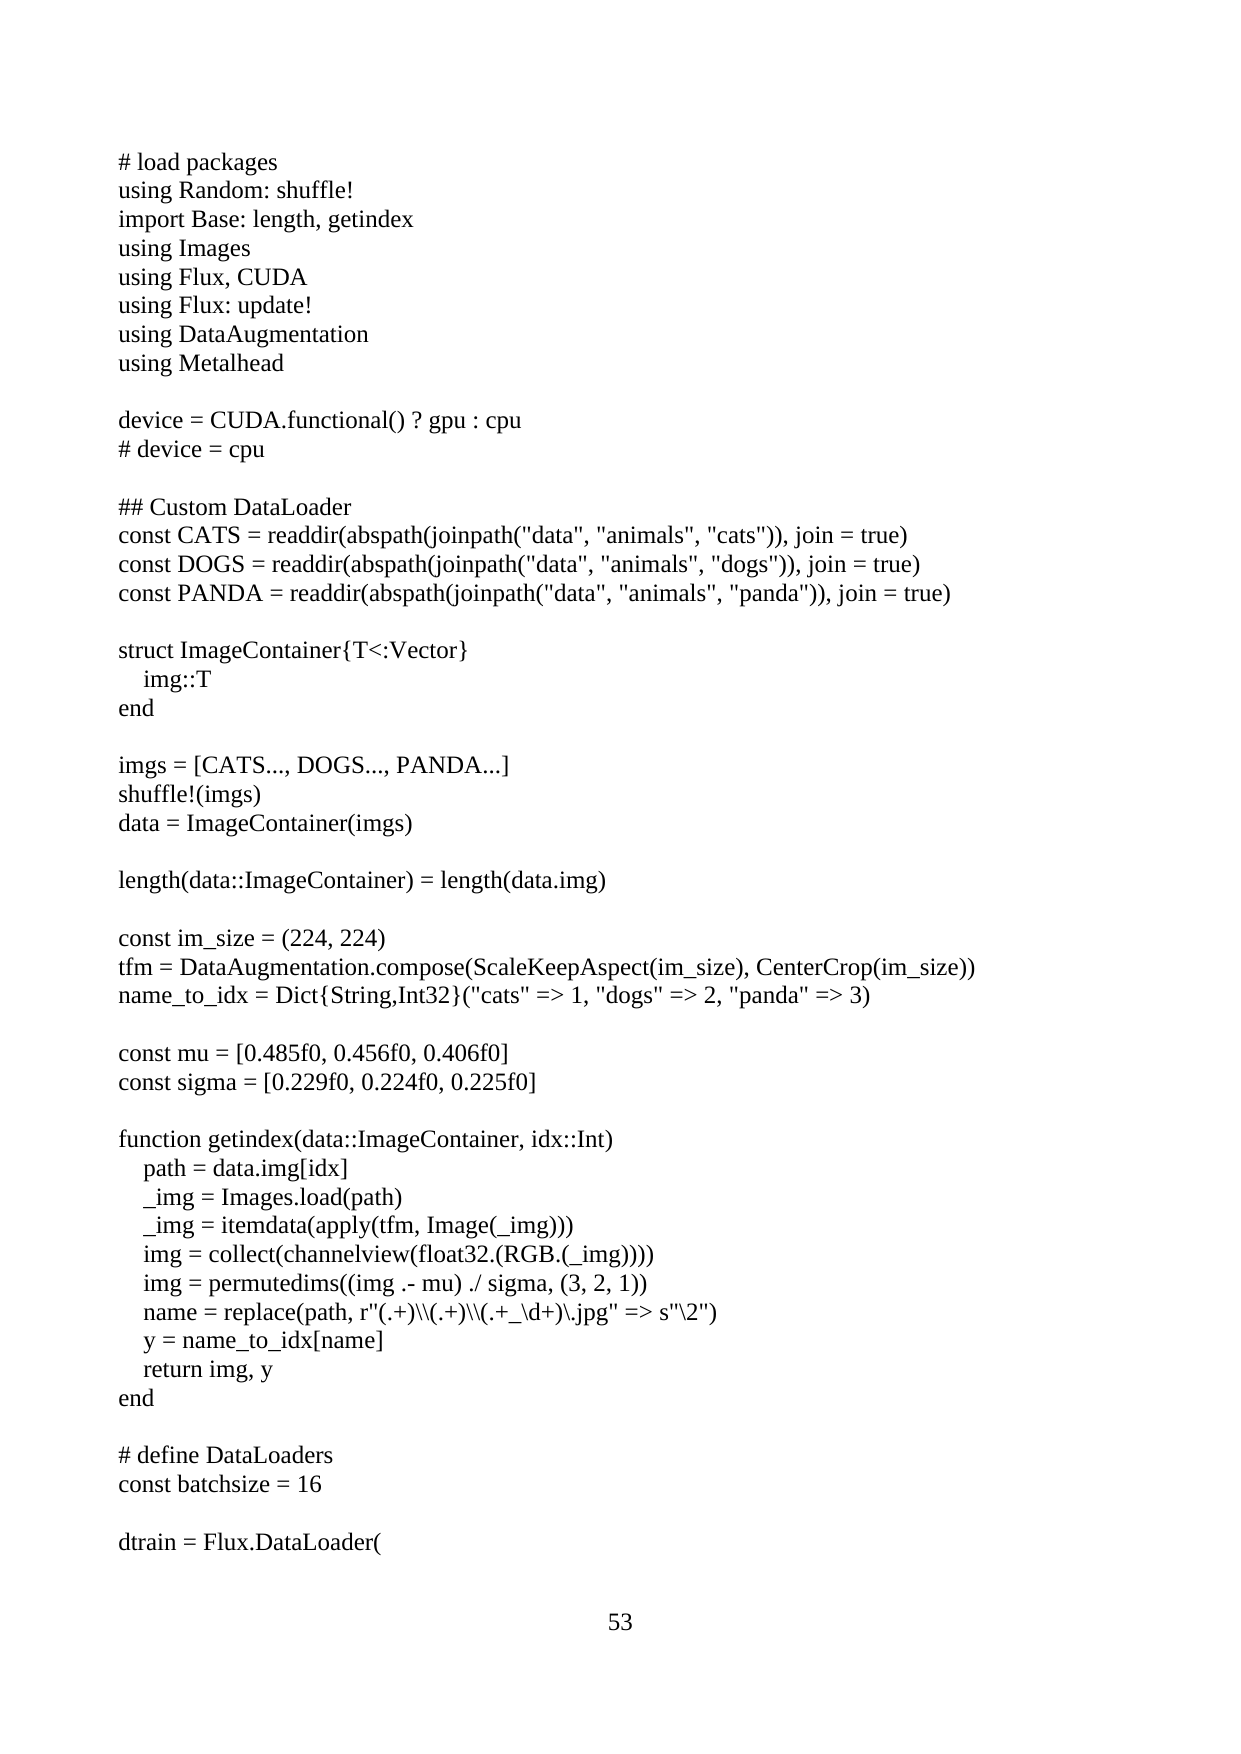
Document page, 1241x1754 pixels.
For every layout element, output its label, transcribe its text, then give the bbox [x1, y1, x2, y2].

text end [118, 1383, 1122, 1412]
text img::T [118, 664, 1122, 693]
text # define DataLoaders [118, 1441, 1122, 1469]
text # device = cpu [118, 434, 1122, 463]
text import Base: length, getindex [118, 204, 1122, 233]
text using Metalhead [118, 348, 1122, 377]
text imgs = [CATS..., DOGS..., PANDA...] [118, 751, 1122, 779]
text const batchsize = 16 [118, 1469, 1122, 1498]
text img = collect(channelview(float32.(RGB.(_img)))) [118, 1239, 1122, 1268]
text tfm = DataAugmentation.compose(ScaleKeepAspect(im_size), CenterCrop(im_size)) [118, 952, 1122, 981]
text name_to_idx = Dict{String,Int32}("cats" => 1, "dogs" => 2, "panda" => 3) [118, 981, 1122, 1009]
text shuffle!(imgs) [118, 779, 1122, 808]
text const CATS = readdir(abspath(joinpath("data", "animals", "cats")), join = true) [118, 521, 1122, 549]
text _img = Images.load(path) [118, 1182, 1122, 1211]
text const PANDA = readdir(abspath(joinpath("data", "animals", "panda")), join = true) [118, 578, 1122, 607]
text function getindex(data::ImageContainer, idx::Int) [118, 1124, 1122, 1153]
text data = ImageContainer(imgs) [118, 808, 1122, 837]
text using Images [118, 233, 1122, 262]
text _img = itemdata(apply(tfm, Image(_img))) [118, 1211, 1122, 1239]
text length(data::ImageContainer) = length(data.img) [118, 866, 1122, 894]
text using Random: shuffle! [118, 176, 1122, 204]
text return img, y [118, 1354, 1122, 1383]
text using DataAugmentation [118, 319, 1122, 348]
text # load packages [118, 147, 1122, 176]
text using Flux, CUDA [118, 262, 1122, 291]
text end [118, 693, 1122, 722]
text const im_size = (224, 224) [118, 923, 1122, 952]
text img = permutedims((img .- mu) ./ sigma, (3, 2, 1)) [118, 1268, 1122, 1297]
text dtrain = Flux.DataLoader( [118, 1527, 1122, 1556]
text name = replace(path, r"(.+)\\(.+)\\(.+_\d+)\.jpg" => s"\2") [118, 1297, 1122, 1326]
text device = CUDA.functional() ? gpu : cpu [118, 406, 1122, 434]
text const mu = [0.485f0, 0.456f0, 0.406f0] [118, 1038, 1122, 1067]
text struct ImageContainer{T<:Vector} [118, 636, 1122, 664]
text const sigma = [0.229f0, 0.224f0, 0.225f0] [118, 1067, 1122, 1096]
text ## Custom DataLoader [118, 492, 1122, 521]
text using Flux: update! [118, 291, 1122, 319]
text y = name_to_idx[name] [118, 1326, 1122, 1354]
text const DOGS = readdir(abspath(joinpath("data", "animals", "dogs")), join = true) [118, 549, 1122, 578]
text path = data.img[idx] [118, 1153, 1122, 1182]
